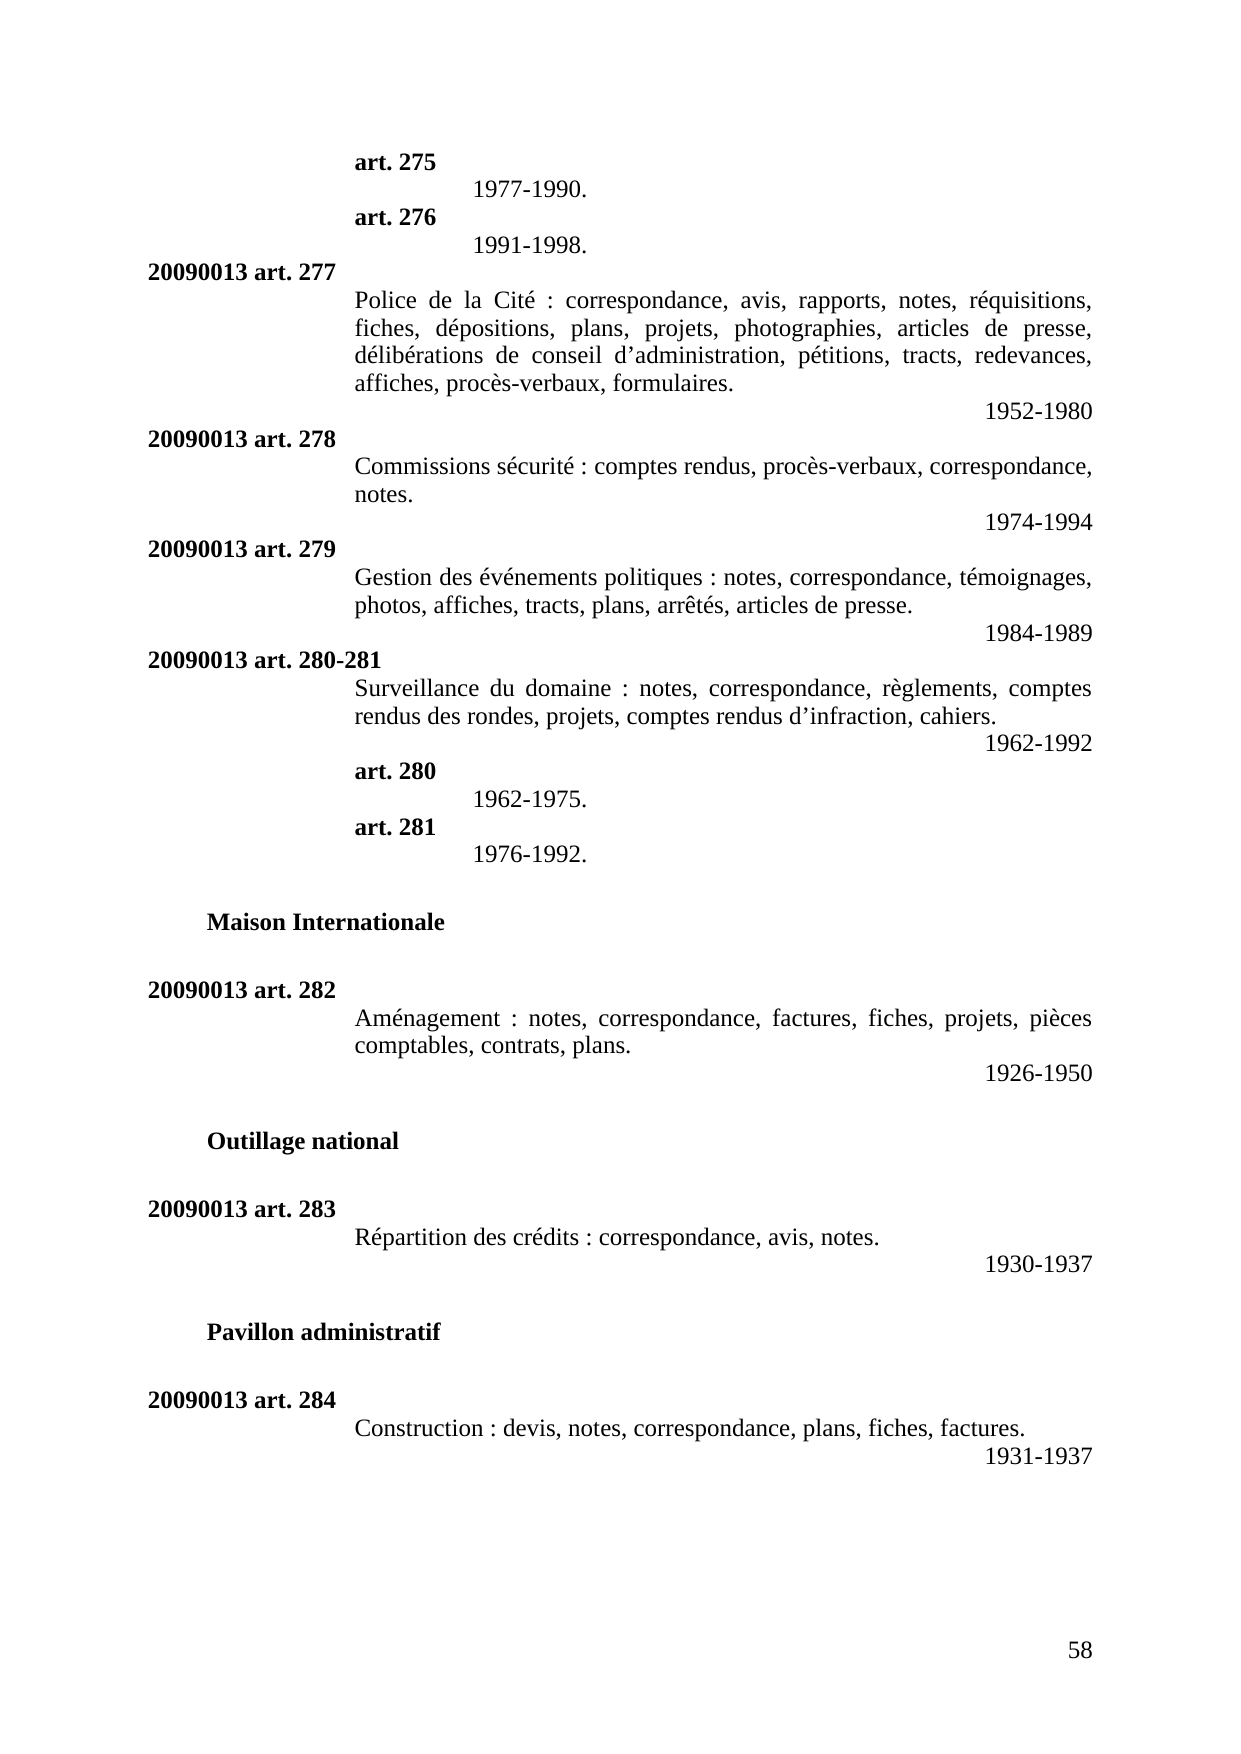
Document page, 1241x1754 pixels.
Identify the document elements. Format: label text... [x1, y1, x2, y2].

text Surveillance du domaine : notes, correspondance, règlements, comptes rendus des rondes, projets, comptes rendus d’infraction, cahiers. [354, 674, 1093, 729]
text 20090013 art. 279 [148, 536, 1093, 563]
text Aménagement : notes, correspondance, factures, fiches, projets, pièces comptables, contrats, plans. [354, 1004, 1093, 1059]
text Outillage national [148, 1127, 1093, 1155]
text 1991-1998. [472, 231, 1093, 258]
text art. 275 [354, 148, 1093, 175]
text 20090013 art. 284 [148, 1386, 1093, 1414]
text 1974-1994 [148, 508, 1093, 536]
text art. 276 [354, 203, 1093, 231]
text 1976-1992. [472, 840, 1093, 868]
text art. 280 [354, 757, 1093, 785]
text 1984-1989 [148, 619, 1093, 646]
text 1952-1980 [148, 397, 1093, 425]
text Commissions sécurité : comptes rendus, procès-verbaux, correspondance, notes. [354, 452, 1093, 508]
text 1977-1990. [472, 175, 1093, 203]
text 20090013 art. 282 [148, 976, 1093, 1004]
text art. 281 [354, 813, 1093, 840]
text Police de la Cité : correspondance, avis, rapports, notes, réquisitions, fiches, dépositions, plans, projets, photographies, articles de presse, délibérations de conseil d’administration, pétitions, tracts, redevances, affiches, procès-verbaux, formulaires. [354, 286, 1093, 397]
text 1926-1950 [148, 1059, 1093, 1087]
text 20090013 art. 278 [148, 425, 1093, 452]
text Gestion des événements politiques : notes, correspondance, témoignages, photos, affiches, tracts, plans, arrêtés, articles de presse. [354, 563, 1093, 619]
text 20090013 art. 283 [148, 1195, 1093, 1223]
text Maison Internationale [148, 908, 1093, 936]
text 1962-1975. [472, 785, 1093, 813]
text 20090013 art. 280-281 [148, 646, 1093, 674]
text 1962-1992 [148, 729, 1093, 757]
text Répartition des crédits : correspondance, avis, notes. [354, 1223, 1093, 1251]
text 1931-1937 [148, 1442, 1093, 1469]
text Pavillon administratif [148, 1318, 1093, 1346]
text 1930-1937 [148, 1251, 1093, 1278]
text 20090013 art. 277 [148, 258, 1093, 286]
text Construction : devis, notes, correspondance, plans, fiches, factures. [354, 1414, 1093, 1442]
